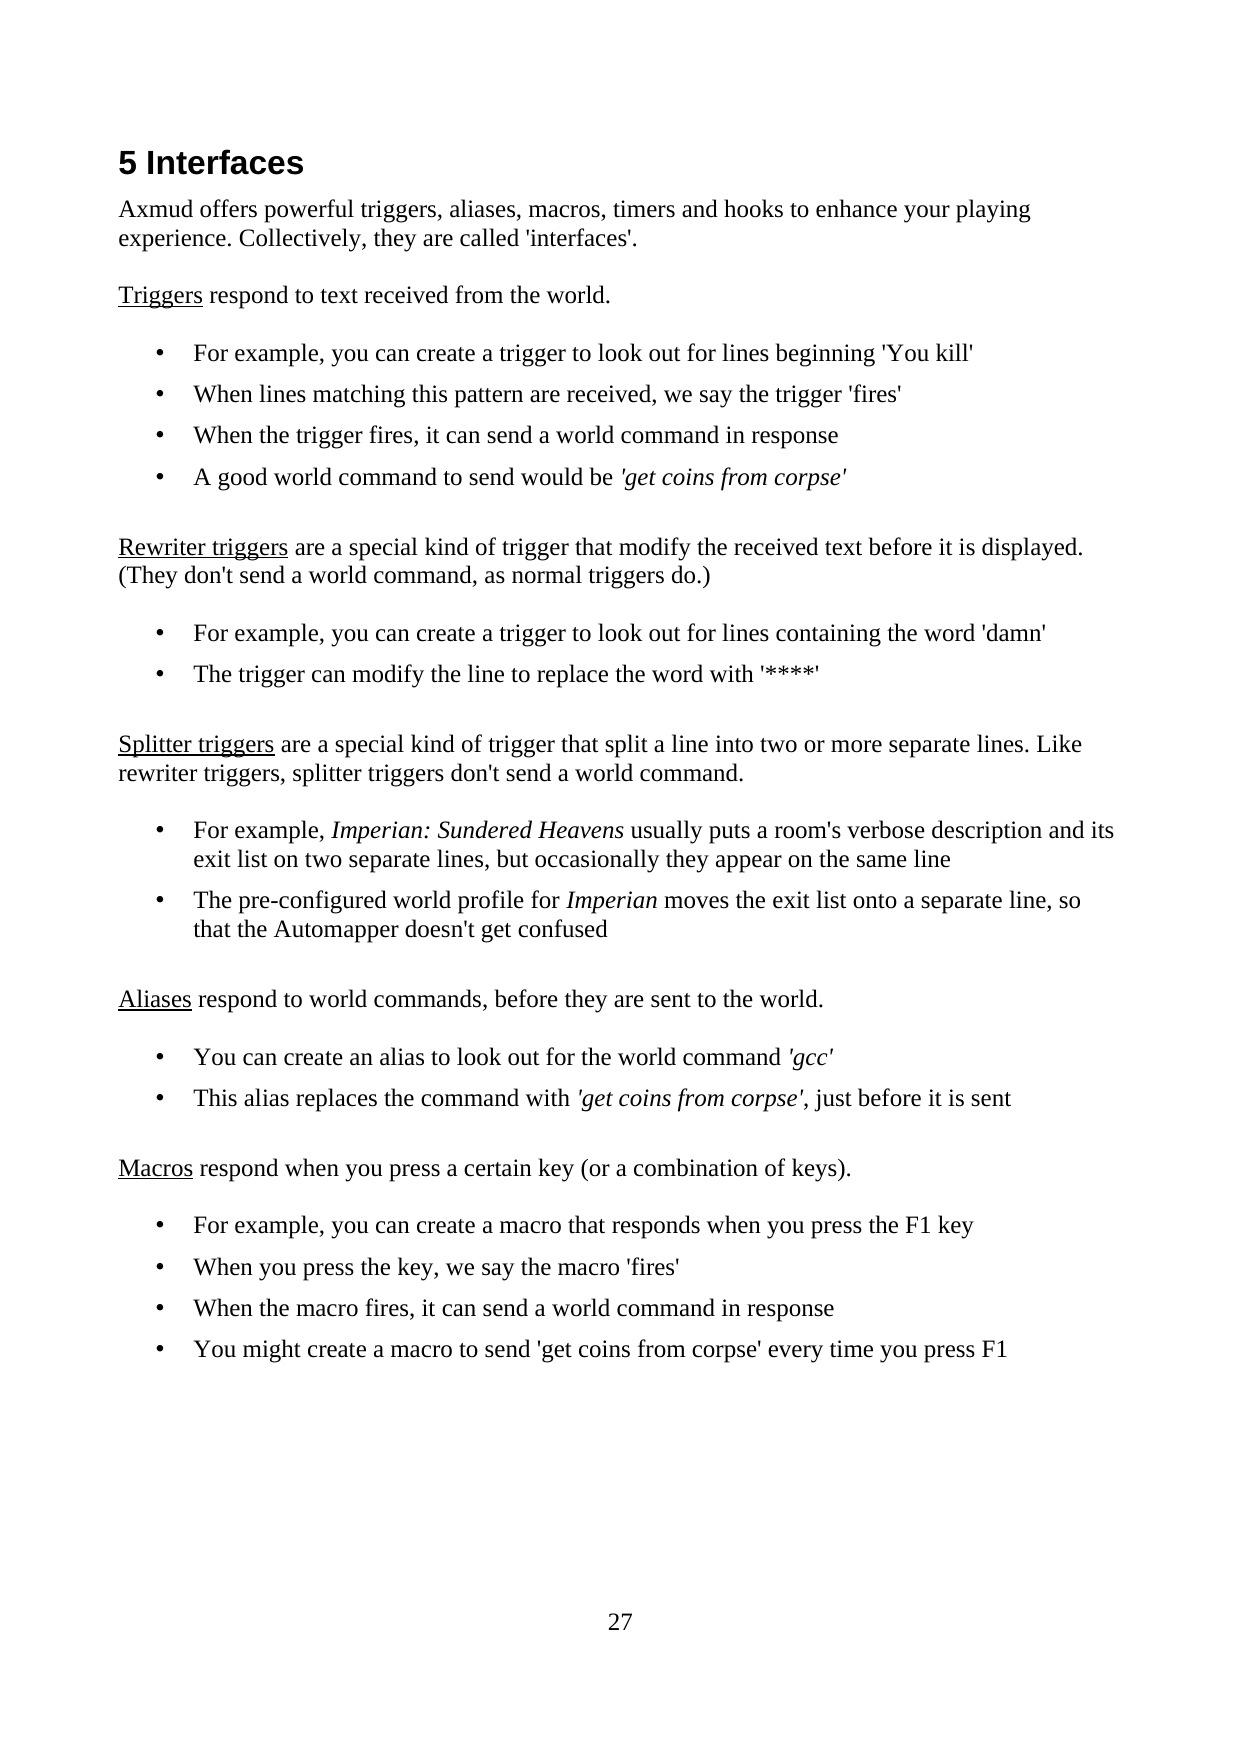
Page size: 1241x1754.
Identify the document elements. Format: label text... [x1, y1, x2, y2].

list When lines matching this pattern are received, we say the trigger 'fires' [156, 379, 1122, 408]
text Axmud offers powerful triggers, aliases, macros, timers and hooks to enhance your playing experience. Collectively, they are called 'interfaces'. [118, 194, 1122, 252]
text Aliases respond to world commands, before they are sent to the world. [118, 984, 1122, 1013]
list A good world command to send would be 'get coins from corpse' [156, 462, 1122, 491]
list You might create a macro to send 'get coins from corpse' every time you press F1 [156, 1334, 1122, 1363]
text Rewriter triggers are a special kind of trigger that modify the received text before it is displayed. (They don't send a world command, as normal triggers do.) [118, 532, 1122, 589]
list The trigger can modify the line to replace the word with '****' [156, 659, 1122, 688]
list When the macro fires, it can send a world command in response [156, 1293, 1122, 1322]
list For example, you can create a trigger to look out for lines beginning 'You kill' [156, 338, 1122, 367]
list For example, you can create a macro that responds when you press the F1 key [156, 1211, 1122, 1239]
text Triggers respond to text received from the world. [118, 281, 1122, 309]
text Splitter triggers are a special kind of trigger that split a line into two or more separate lines. Like rewriter triggers, splitter triggers don't send a world command. [118, 729, 1122, 787]
list You can create an alias to look out for the world command 'gcc' [156, 1042, 1122, 1071]
list When the trigger fires, it can send a world command in response [156, 421, 1122, 449]
list This alias replaces the command with 'get coins from corpse', just before it is sent [156, 1083, 1122, 1112]
text Macros respond when you press a certain key (or a combination of keys). [118, 1153, 1122, 1182]
list For example, you can create a trigger to look out for lines containing the word 'damn' [156, 618, 1122, 647]
list The pre-configured world profile for Imperian moves the exit list onto a separate line, so that the Automapper doesn't get confused [156, 886, 1122, 943]
subtitle 5 Interfaces [118, 143, 1122, 182]
list When you press the key, we say the macro 'fires' [156, 1252, 1122, 1281]
list For example, Imperian: Sundered Heavens usually puts a room's verbose description and its exit list on two separate lines, but occasionally they appear on the same line [156, 816, 1122, 873]
